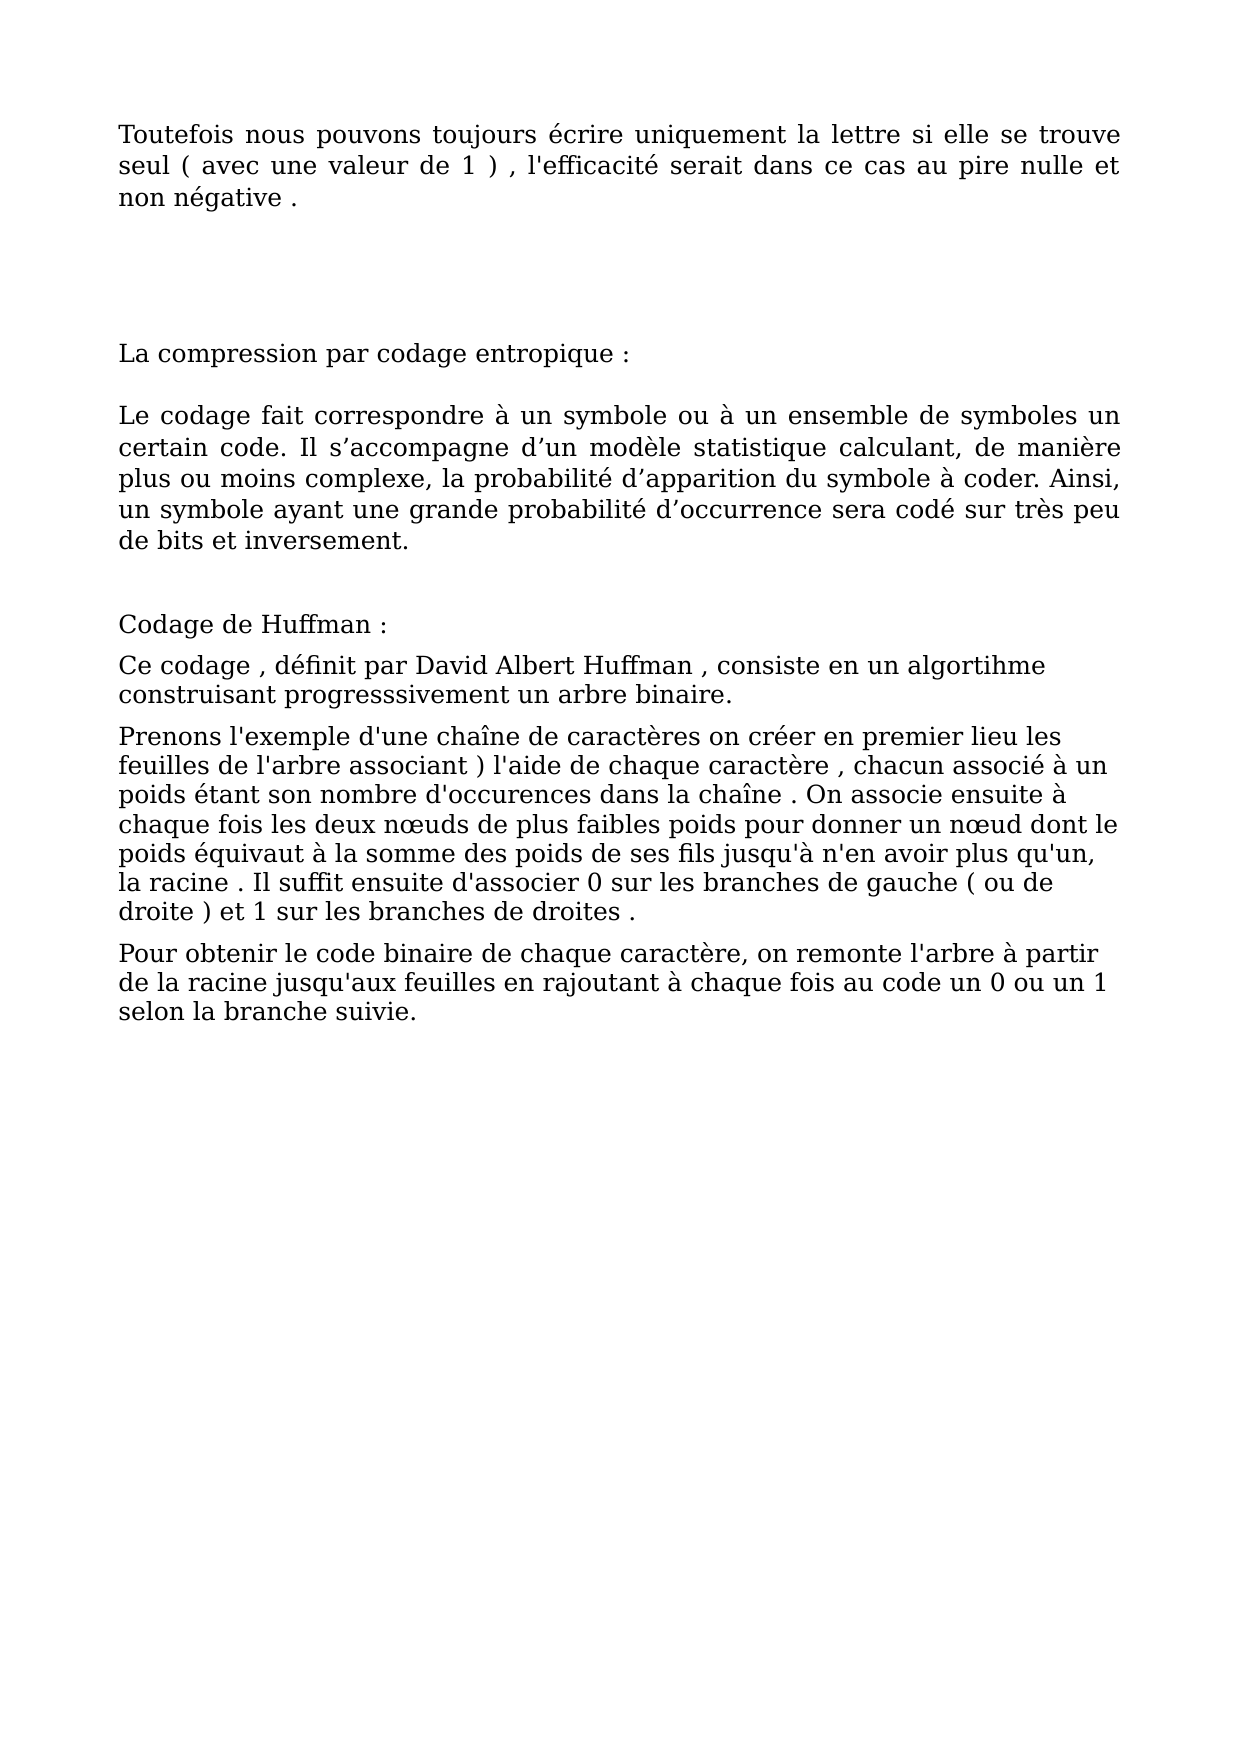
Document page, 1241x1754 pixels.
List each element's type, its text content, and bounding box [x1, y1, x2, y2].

subtitle Codage de Huffman : [118, 610, 1122, 639]
text Prenons l'exemple d'une chaîne de caractères on créer en premier lieu les feuilles de l'arbre associant ) l'aide de chaque caractère , chacun associé à un poids étant son nombre d'occurences dans la chaîne . On associe ensuite à chaque fois les deux nœuds de plus faibles poids pour donner un nœud dont le poids équivaut à la somme des poids de ses fils jusqu'à n'en avoir plus qu'un, la racine . Il suffit ensuite d'associer 0 sur les branches de gauche ( ou de droite ) et 1 sur les branches de droites . [118, 722, 1122, 926]
text La compression par codage entropique : [118, 337, 1122, 368]
text Ce codage , définit par David Albert Huffman , consiste en un algortihme construisant progresssivement un arbre binaire. [118, 651, 1122, 710]
text Le codage fait correspondre à un symbole ou à un ensemble de symboles un certain code. Il s’accompagne d’un modèle statistique calculant, de manière plus ou moins complexe, la probabilité d’apparition du symbole à coder. Ainsi, un symbole ayant une grande probabilité d’occurrence sera codé sur très peu de bits et inversement. [118, 399, 1122, 556]
text Pour obtenir le code binaire de chaque caractère, on remonte l'arbre à partir de la racine jusqu'aux feuilles en rajoutant à chaque fois au code un 0 ou un 1 selon la branche suivie. [118, 939, 1122, 1026]
text Toutefois nous pouvons toujours écrire uniquement la lettre si elle se trouve seul ( avec une valeur de 1 ) , l'efficacité serait dans ce cas au pire nulle et non négative . [118, 118, 1122, 212]
